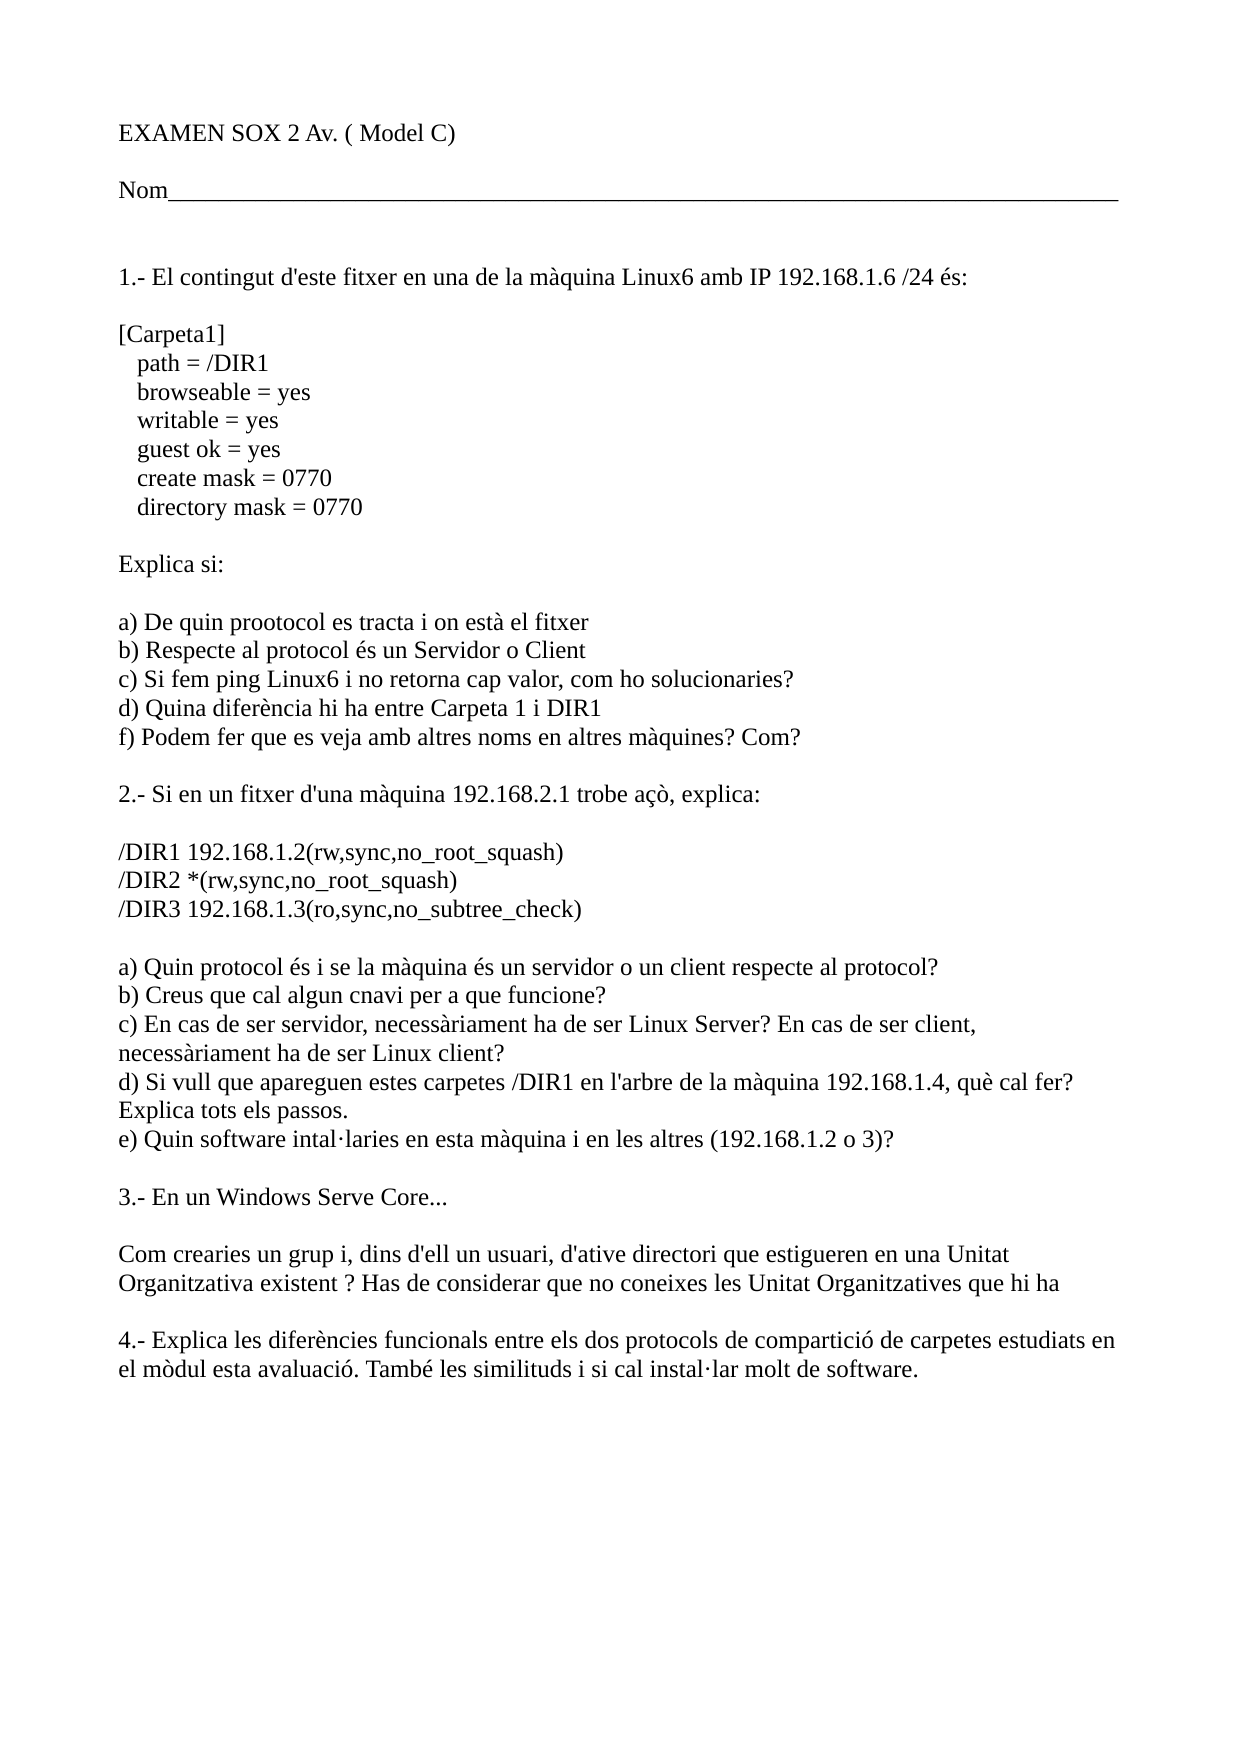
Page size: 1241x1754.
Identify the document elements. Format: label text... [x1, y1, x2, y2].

text 3.- En un Windows Serve Core... [118, 1182, 1122, 1211]
text [Carpeta1] [118, 319, 1122, 348]
text c) En cas de ser servidor, necessàriament ha de ser Linux Server? En cas de ser client, necessàriament ha de ser Linux client? [118, 1009, 1122, 1067]
text create mask = 0770 [118, 463, 1122, 492]
text d) Si vull que apareguen estes carpetes /DIR1 en l'arbre de la màquina 192.168.1.4, què cal fer? Explica tots els passos. [118, 1067, 1122, 1124]
text b) Creus que cal algun cnavi per a que funcione? [118, 981, 1122, 1009]
text path = /DIR1 [118, 348, 1122, 377]
text Explica si: [118, 549, 1122, 578]
text writable = yes [118, 406, 1122, 434]
text 2.- Si en un fitxer d'una màquina 192.168.2.1 trobe açò, explica: [118, 779, 1122, 808]
text a) De quin prootocol es tracta i on està el fitxer [118, 607, 1122, 636]
text c) Si fem ping Linux6 i no retorna cap valor, com ho solucionaries? [118, 664, 1122, 693]
text guest ok = yes [118, 434, 1122, 463]
text d) Quina diferència hi ha entre Carpeta 1 i DIR1 [118, 693, 1122, 722]
text Com crearies un grup i, dins d'ell un usuari, d'ative directori que estigueren en una Unitat Organitzativa existent ? Has de considerar que no coneixes les Unitat Organitzatives que hi ha [118, 1239, 1122, 1297]
text /DIR1 192.168.1.2(rw,sync,no_root_squash) [118, 837, 1122, 866]
text Nom____________________________________________________________________________ [118, 176, 1122, 204]
text 1.- El contingut d'este fitxer en una de la màquina Linux6 amb IP 192.168.1.6 /24 és: [118, 262, 1122, 291]
text browseable = yes [118, 377, 1122, 406]
text a) Quin protocol és i se la màquina és un servidor o un client respecte al protocol? [118, 952, 1122, 981]
text /DIR2 *(rw,sync,no_root_squash) [118, 866, 1122, 894]
text b) Respecte al protocol és un Servidor o Client [118, 636, 1122, 664]
text e) Quin software intal·laries en esta màquina i en les altres (192.168.1.2 o 3)? [118, 1124, 1122, 1153]
text 4.- Explica les diferències funcionals entre els dos protocols de compartició de carpetes estudiats en el mòdul esta avaluació. També les similituds i si cal instal·lar molt de software. [118, 1326, 1122, 1383]
text /DIR3 192.168.1.3(ro,sync,no_subtree_check) [118, 894, 1122, 923]
text directory mask = 0770 [118, 492, 1122, 521]
text EXAMEN SOX 2 Av. ( Model C) [118, 118, 1122, 147]
text f) Podem fer que es veja amb altres noms en altres màquines? Com? [118, 722, 1122, 751]
